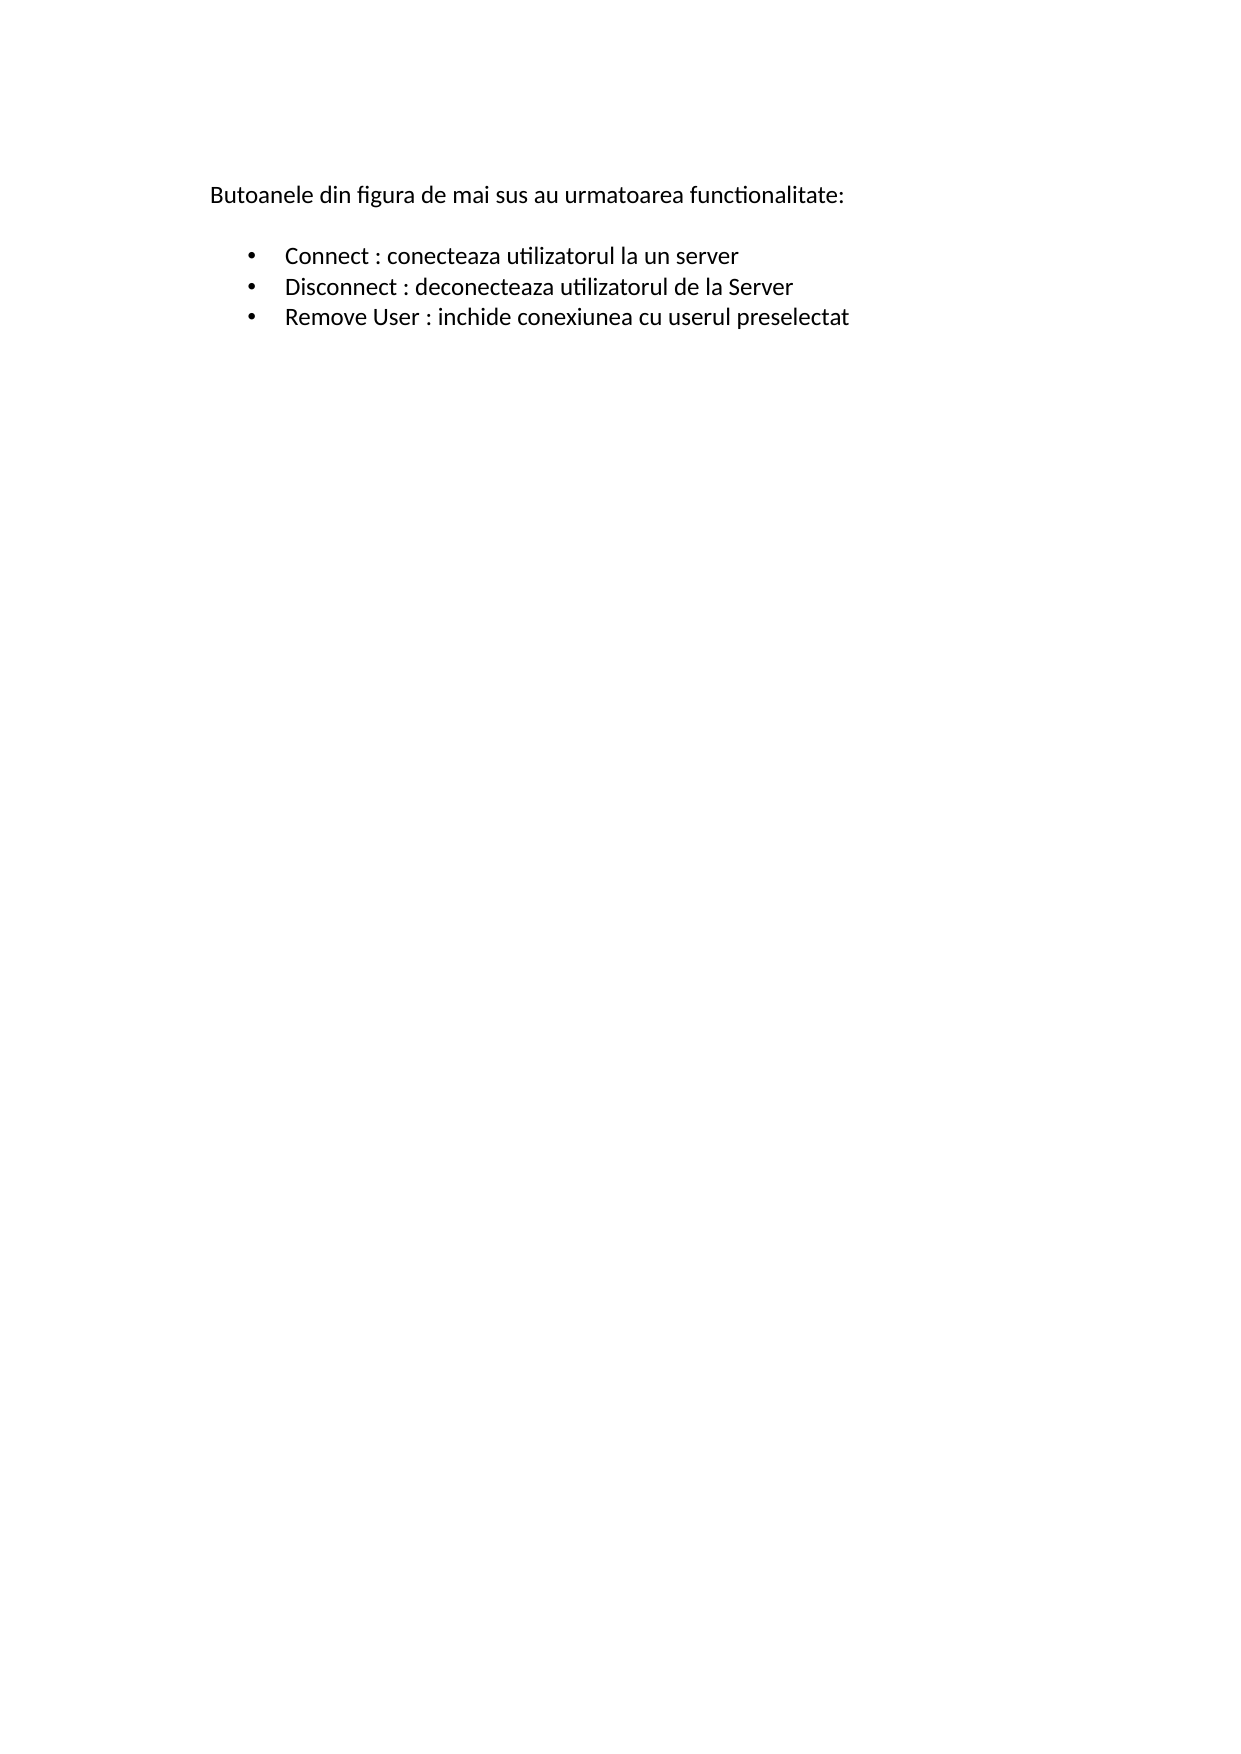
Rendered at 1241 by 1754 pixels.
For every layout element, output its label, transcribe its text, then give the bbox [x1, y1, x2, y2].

list Disconnect : deconecteaza utilizatorul de la Server [247, 271, 1122, 301]
text Butoanele din figura de mai sus au urmatoarea functionalitate: [120, 179, 1122, 210]
list Remove User : inchide conexiunea cu userul preselectat [247, 301, 1122, 332]
list Connect : conecteaza utilizatorul la un server [247, 240, 1122, 271]
